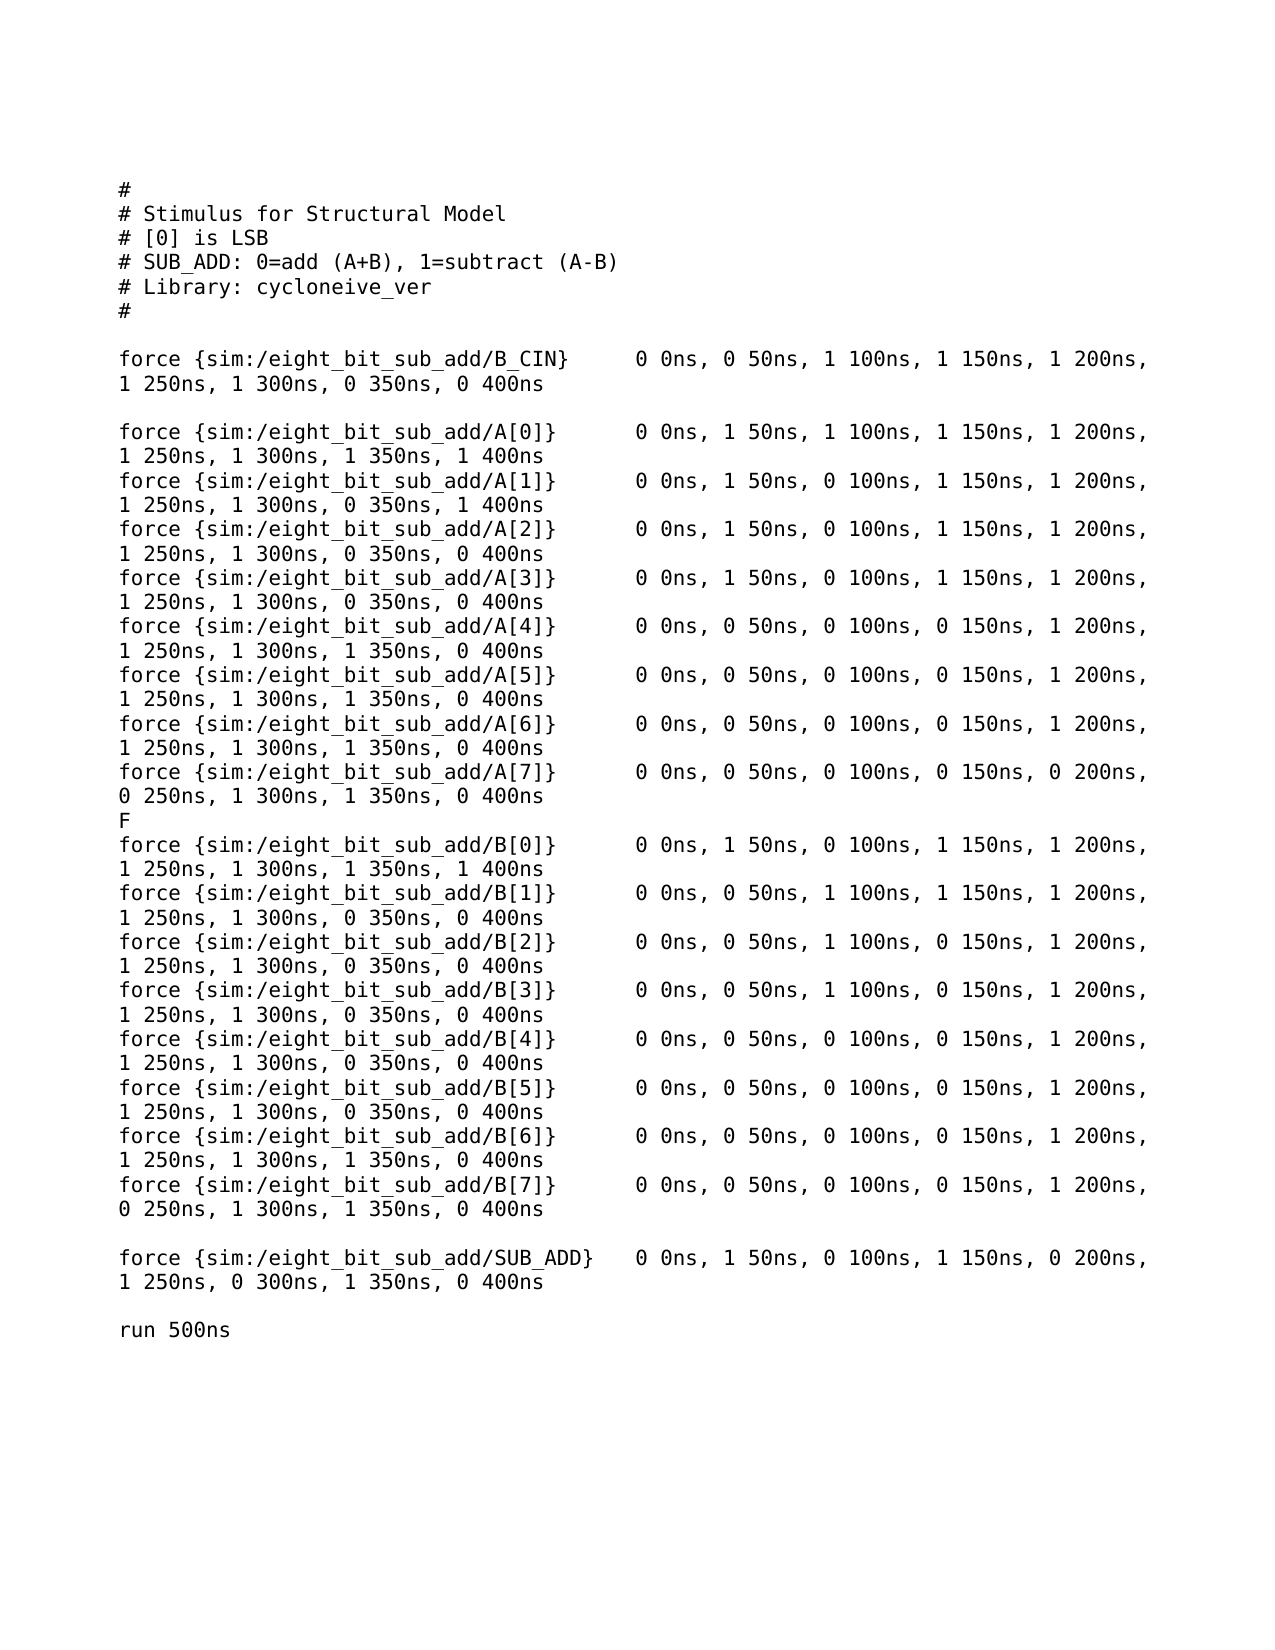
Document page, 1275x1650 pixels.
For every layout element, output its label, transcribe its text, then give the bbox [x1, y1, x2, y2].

text force {sim:/eight_bit_sub_add/B[5]} 0 0ns, 0 50ns, 0 100ns, 0 150ns, 1 200ns, 1 250ns, 1 300ns, 0 350ns, 0 400ns [118, 1076, 1157, 1124]
text force {sim:/eight_bit_sub_add/B_CIN} 0 0ns, 0 50ns, 1 100ns, 1 150ns, 1 200ns, 1 250ns, 1 300ns, 0 350ns, 0 400ns [118, 347, 1157, 396]
text # [118, 178, 1157, 202]
text force {sim:/eight_bit_sub_add/A[2]} 0 0ns, 1 50ns, 0 100ns, 1 150ns, 1 200ns, 1 250ns, 1 300ns, 0 350ns, 0 400ns [118, 517, 1157, 566]
text F [118, 809, 1157, 833]
text force {sim:/eight_bit_sub_add/A[7]} 0 0ns, 0 50ns, 0 100ns, 0 150ns, 0 200ns, 0 250ns, 1 300ns, 1 350ns, 0 400ns [118, 760, 1157, 809]
text force {sim:/eight_bit_sub_add/A[6]} 0 0ns, 0 50ns, 0 100ns, 0 150ns, 1 200ns, 1 250ns, 1 300ns, 1 350ns, 0 400ns [118, 712, 1157, 760]
text # Library: cycloneive_ver [118, 275, 1157, 299]
text force {sim:/eight_bit_sub_add/B[2]} 0 0ns, 0 50ns, 1 100ns, 0 150ns, 1 200ns, 1 250ns, 1 300ns, 0 350ns, 0 400ns [118, 930, 1157, 978]
text force {sim:/eight_bit_sub_add/A[3]} 0 0ns, 1 50ns, 0 100ns, 1 150ns, 1 200ns, 1 250ns, 1 300ns, 0 350ns, 0 400ns [118, 566, 1157, 614]
text run 500ns [118, 1318, 1157, 1343]
text force {sim:/eight_bit_sub_add/A[5]} 0 0ns, 0 50ns, 0 100ns, 0 150ns, 1 200ns, 1 250ns, 1 300ns, 1 350ns, 0 400ns [118, 663, 1157, 712]
text force {sim:/eight_bit_sub_add/B[0]} 0 0ns, 1 50ns, 0 100ns, 1 150ns, 1 200ns, 1 250ns, 1 300ns, 1 350ns, 1 400ns [118, 833, 1157, 881]
text force {sim:/eight_bit_sub_add/SUB_ADD} 0 0ns, 1 50ns, 0 100ns, 1 150ns, 0 200ns, 1 250ns, 0 300ns, 1 350ns, 0 400ns [118, 1246, 1157, 1294]
text force {sim:/eight_bit_sub_add/A[0]} 0 0ns, 1 50ns, 1 100ns, 1 150ns, 1 200ns, 1 250ns, 1 300ns, 1 350ns, 1 400ns [118, 420, 1157, 469]
text force {sim:/eight_bit_sub_add/B[6]} 0 0ns, 0 50ns, 0 100ns, 0 150ns, 1 200ns, 1 250ns, 1 300ns, 1 350ns, 0 400ns [118, 1124, 1157, 1173]
text force {sim:/eight_bit_sub_add/B[7]} 0 0ns, 0 50ns, 0 100ns, 0 150ns, 1 200ns, 0 250ns, 1 300ns, 1 350ns, 0 400ns [118, 1173, 1157, 1221]
text force {sim:/eight_bit_sub_add/B[3]} 0 0ns, 0 50ns, 1 100ns, 0 150ns, 1 200ns, 1 250ns, 1 300ns, 0 350ns, 0 400ns [118, 978, 1157, 1027]
text force {sim:/eight_bit_sub_add/B[1]} 0 0ns, 0 50ns, 1 100ns, 1 150ns, 1 200ns, 1 250ns, 1 300ns, 0 350ns, 0 400ns [118, 881, 1157, 930]
text # SUB_ADD: 0=add (A+B), 1=subtract (A-B) [118, 250, 1157, 275]
text force {sim:/eight_bit_sub_add/A[4]} 0 0ns, 0 50ns, 0 100ns, 0 150ns, 1 200ns, 1 250ns, 1 300ns, 1 350ns, 0 400ns [118, 614, 1157, 663]
text force {sim:/eight_bit_sub_add/B[4]} 0 0ns, 0 50ns, 0 100ns, 0 150ns, 1 200ns, 1 250ns, 1 300ns, 0 350ns, 0 400ns [118, 1027, 1157, 1076]
text # [118, 299, 1157, 323]
text # Stimulus for Structural Model [118, 202, 1157, 226]
text force {sim:/eight_bit_sub_add/A[1]} 0 0ns, 1 50ns, 0 100ns, 1 150ns, 1 200ns, 1 250ns, 1 300ns, 0 350ns, 1 400ns [118, 469, 1157, 517]
text # [0] is LSB [118, 226, 1157, 250]
